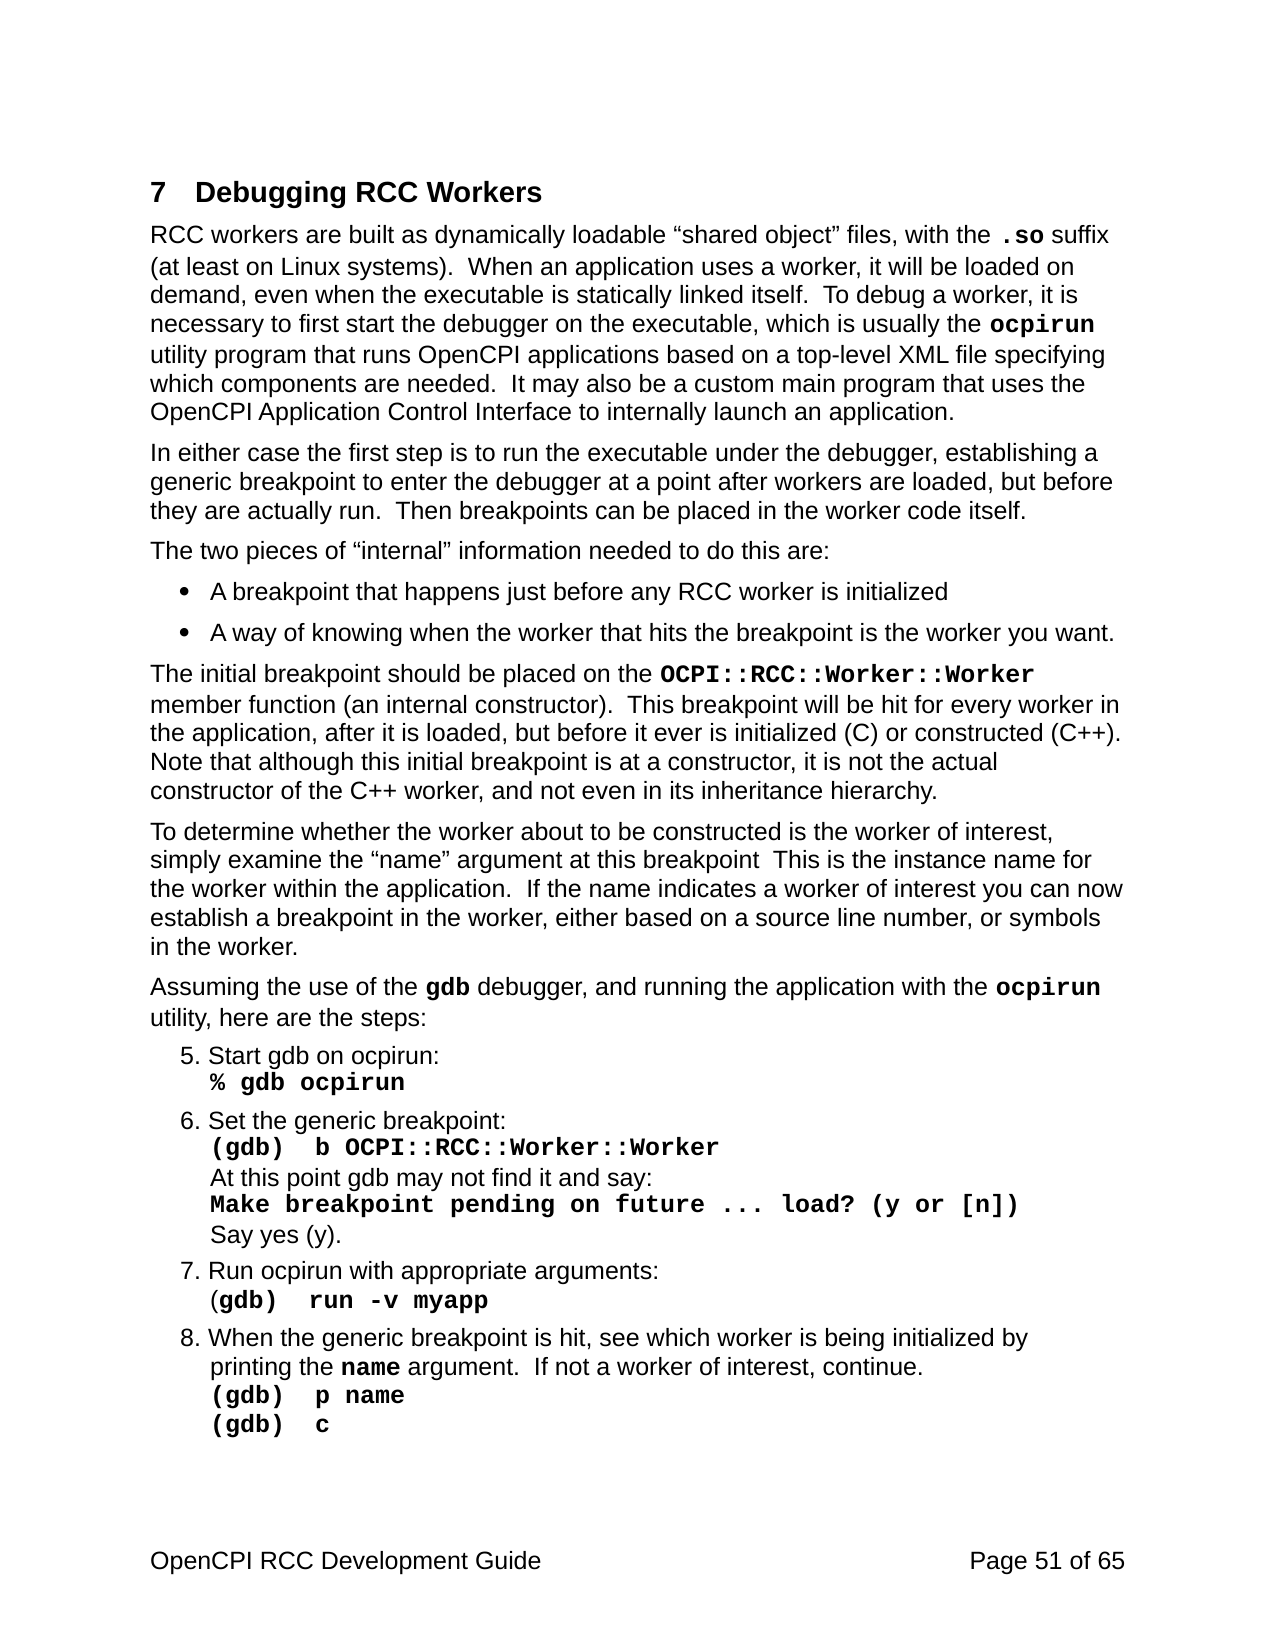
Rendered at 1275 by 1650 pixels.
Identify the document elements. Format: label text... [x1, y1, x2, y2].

text RCC workers are built as dynamically loadable “shared object” files, with the .so suffix (at least on Linux systems). When an application uses a worker, it will be loaded on demand, even when the executable is statically linked itself. To debug a worker, it is necessary to first start the debugger on the executable, which is usually the ocpirun utility program that runs OpenCPI applications based on a top-level XML file specifying which components are needed. It may also be a custom main program that uses the OpenCPI Application Control Interface to internally launch an application. [150, 221, 1125, 426]
text The initial breakpoint should be placed on the OCPI::RCC::Worker::Worker member function (an internal constructor). This breakpoint will be hit for every worker in the application, after it is loaded, but before it ever is initialized (C) or constructed (C++). Note that although this initial breakpoint is at a constructor, it is not the actual constructor of the C++ worker, and not even in its inheritance hierarchy. [150, 659, 1125, 805]
text The two pieces of “internal” information needed to do this are: [150, 536, 1125, 565]
list Run ocpirun with appropriate arguments: (gdb) run -v myapp [180, 1256, 1065, 1316]
text Assuming the use of the gdb debugger, and running the application with the ocpirun utility, here are the steps: [150, 972, 1125, 1032]
list Start gdb on ocpirun: % gdb ocpirun [180, 1041, 1065, 1098]
text In either case the first step is to run the executable under the debugger, establishing a generic breakpoint to enter the debugger at a point after workers are loaded, but before they are actually run. Then breakpoints can be placed in the worker code itself. [150, 438, 1125, 524]
list A way of knowing when the worker that hits the breakpoint is the worker you want. [180, 618, 1125, 647]
subtitle Debugging RCC Workers [150, 175, 1125, 208]
list When the generic breakpoint is hit, see which worker is being initialized by printing the name argument. If not a worker of interest, continue. (gdb) p name (gdb) c [180, 1323, 1065, 1439]
list Set the generic breakpoint: (gdb) b OCPI::RCC::Worker::Worker At this point gdb may not find it and say: Make breakpoint pending on future ... load? (y or [n]) Say yes (y). [180, 1106, 1065, 1248]
list A breakpoint that happens just before any RCC worker is initialized [180, 577, 1125, 606]
text To determine whether the worker about to be constructed is the worker of interest, simply examine the “name” argument at this breakpoint This is the instance name for the worker within the application. If the name indicates a worker of interest you can now establish a breakpoint in the worker, either based on a source line number, or symbols in the worker. [150, 817, 1125, 960]
